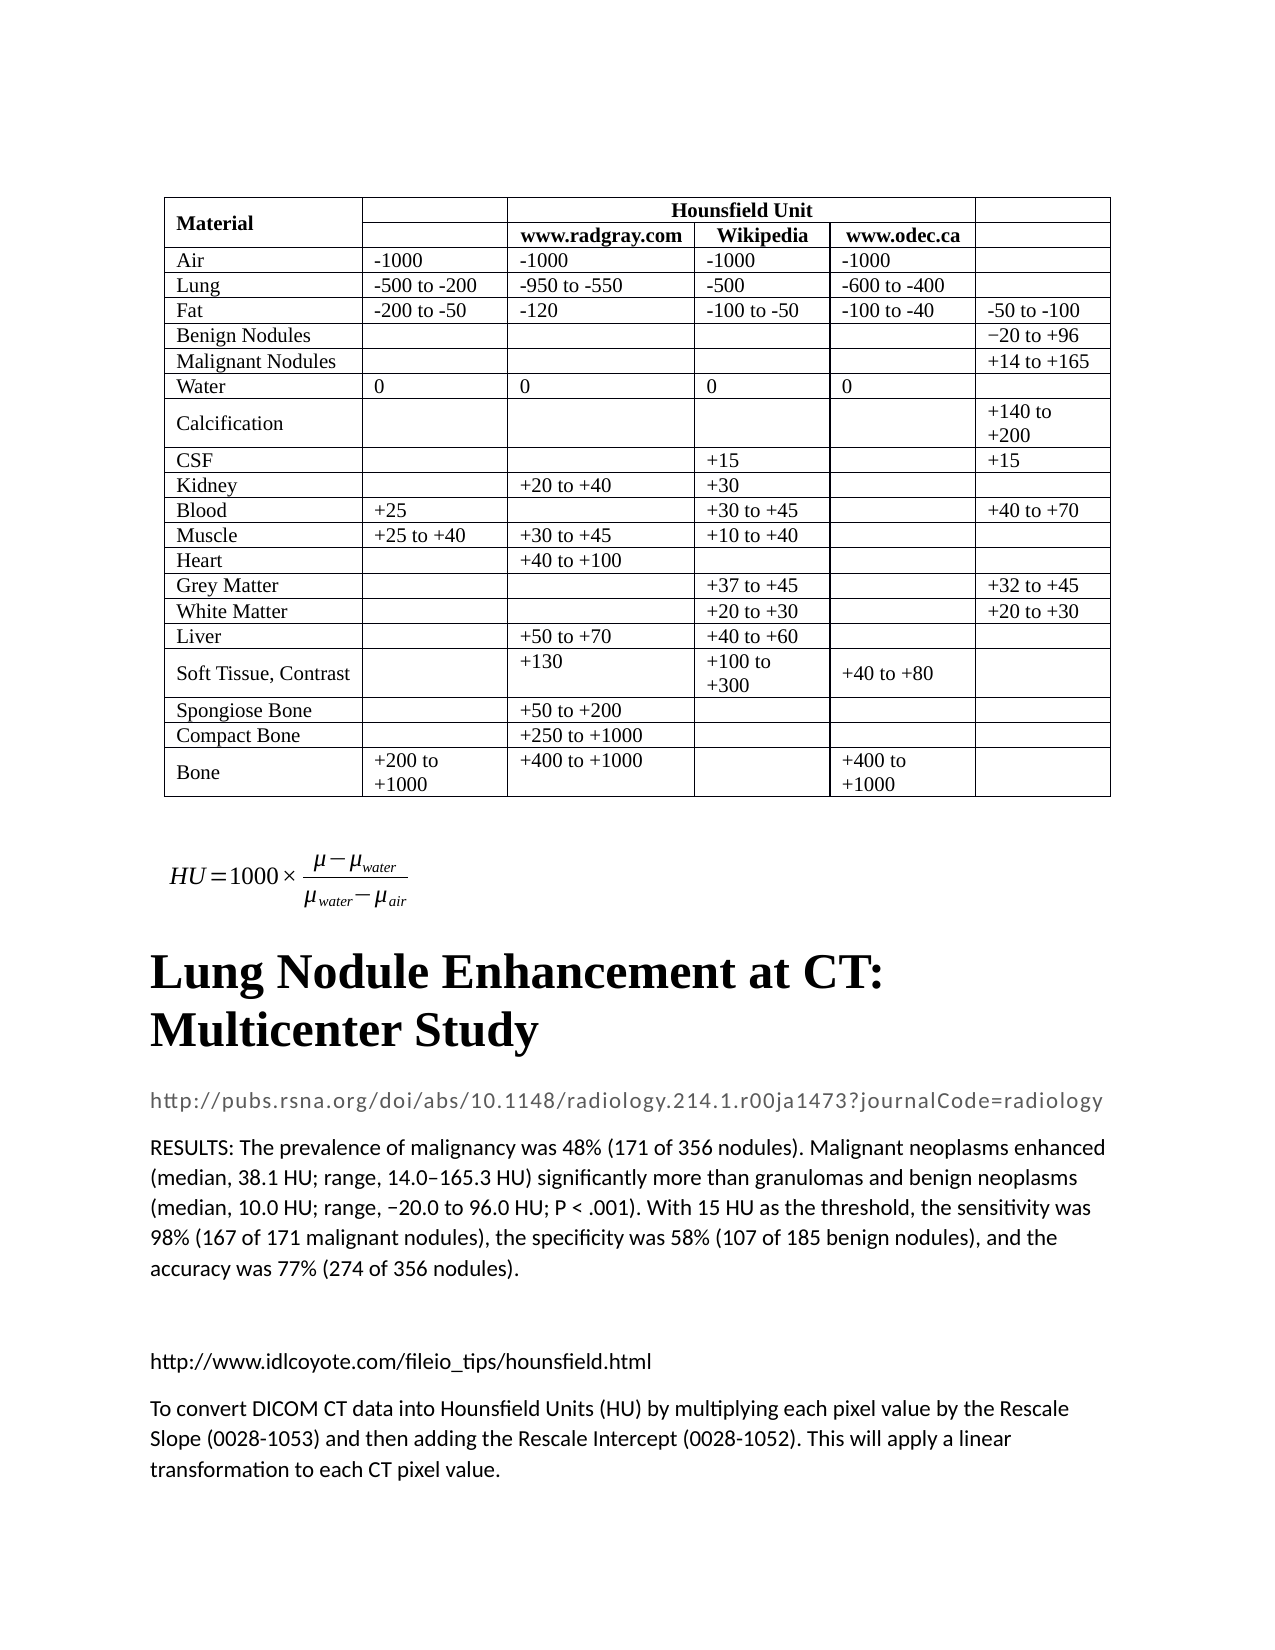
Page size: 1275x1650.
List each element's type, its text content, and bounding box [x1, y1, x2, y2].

table_cell [976, 748, 1110, 796]
table_cell [695, 399, 829, 447]
table_cell Compact Bone [165, 723, 362, 747]
table_cell White Matter [165, 599, 362, 623]
table_cell +200 to +1000 [363, 748, 507, 796]
table_cell [695, 324, 829, 347]
table_cell Air [165, 248, 362, 272]
table_cell [831, 574, 975, 597]
table_cell [508, 498, 694, 522]
table_cell [508, 324, 694, 347]
table_cell [363, 448, 507, 472]
table_cell -600 to -400 [831, 273, 975, 297]
table_cell Liver [165, 624, 362, 648]
table_cell [695, 548, 829, 572]
table_cell +15 [695, 448, 829, 472]
table_header [363, 198, 507, 222]
table_cell [363, 649, 507, 697]
table_cell +37 to +45 [695, 574, 829, 597]
table_cell [363, 223, 507, 247]
table_cell [363, 698, 507, 722]
table_cell +10 to +40 [695, 523, 829, 547]
table_cell [695, 698, 829, 722]
table_cell [831, 324, 975, 347]
table_cell Muscle [165, 523, 362, 547]
table_cell [976, 273, 1110, 297]
table_cell Blood [165, 498, 362, 522]
table_cell [363, 723, 507, 747]
table_cell +40 to +60 [695, 624, 829, 648]
table_cell [695, 748, 829, 796]
table_cell −20 to +96 [976, 324, 1110, 347]
subtitle http://pubs.rsna.org/doi/abs/10.1148/radiology.214.1.r00ja1473?journalCode=radiology [150, 1086, 1125, 1114]
table_header Hounsfield Unit [508, 198, 975, 222]
table_cell [976, 723, 1110, 747]
table_cell -500 to -200 [363, 273, 507, 297]
table_cell [508, 574, 694, 597]
table_cell +400 to +1000 [508, 748, 694, 796]
table_cell +100 to +300 [695, 649, 829, 697]
table_cell -1000 [508, 248, 694, 272]
table_cell [363, 473, 507, 497]
table_cell +15 [976, 448, 1110, 472]
table_cell [831, 448, 975, 472]
table_cell -500 [695, 273, 829, 297]
table_cell [976, 523, 1110, 547]
text To convert DICOM CT data into Hounsfield Units (HU) by multiplying each pixel value by the Rescale Slope (0028-1053) and then adding the Rescale Intercept (0028-1052). This will apply a linear transformation to each CT pixel value. [150, 1394, 1125, 1483]
table_cell [831, 498, 975, 522]
table_header [976, 198, 1110, 222]
table_cell [363, 548, 507, 572]
table_cell +30 to +45 [695, 498, 829, 522]
table_cell 0 [363, 374, 507, 398]
table_cell [363, 399, 507, 447]
table_cell +50 to +70 [508, 624, 694, 648]
table_cell [831, 624, 975, 648]
table_cell Grey Matter [165, 574, 362, 597]
table_cell -100 to -50 [695, 298, 829, 322]
table_cell +250 to +1000 [508, 723, 694, 747]
table_cell +50 to +200 [508, 698, 694, 722]
table_cell [976, 248, 1110, 272]
table_cell -1000 [695, 248, 829, 272]
table_cell Benign Nodules [165, 324, 362, 347]
table_cell [831, 723, 975, 747]
table_cell Soft Tissue, Contrast [165, 649, 362, 697]
table_cell [976, 223, 1110, 247]
table_cell -950 to -550 [508, 273, 694, 297]
table_cell [831, 473, 975, 497]
table_cell +400 to +1000 [831, 748, 975, 796]
table_cell +140 to +200 [976, 399, 1110, 447]
table_cell [831, 399, 975, 447]
table_cell Spongiose Bone [165, 698, 362, 722]
table_cell +20 to +30 [695, 599, 829, 623]
table_cell [976, 473, 1110, 497]
table_cell -50 to -100 [976, 298, 1110, 322]
table_cell Malignant Nodules [165, 349, 362, 373]
table_cell [508, 349, 694, 373]
table_cell [976, 698, 1110, 722]
table_cell [831, 523, 975, 547]
table_cell Water [165, 374, 362, 398]
table_cell +14 to +165 [976, 349, 1110, 373]
table_cell +32 to +45 [976, 574, 1110, 597]
table_cell [976, 374, 1110, 398]
table_cell +40 to +70 [976, 498, 1110, 522]
table_cell Fat [165, 298, 362, 322]
table_cell [831, 599, 975, 623]
table_cell +25 [363, 498, 507, 522]
table_cell +40 to +100 [508, 548, 694, 572]
table_cell [363, 324, 507, 347]
table_cell [508, 448, 694, 472]
table_cell +20 to +30 [976, 599, 1110, 623]
table_cell 0 [508, 374, 694, 398]
table_cell [976, 548, 1110, 572]
text http://www.idlcoyote.com/fileio_tips/hounsfield.html [150, 1347, 1125, 1376]
table_cell [831, 698, 975, 722]
table_cell [363, 349, 507, 373]
table_cell -1000 [831, 248, 975, 272]
table_cell [976, 624, 1110, 648]
table_cell [831, 548, 975, 572]
table_cell +25 to +40 [363, 523, 507, 547]
table_cell +40 to +80 [831, 649, 975, 697]
table_cell [976, 649, 1110, 697]
table_cell Heart [165, 548, 362, 572]
table_cell www.odec.ca [831, 223, 975, 247]
table_cell [363, 574, 507, 597]
table_cell +20 to +40 [508, 473, 694, 497]
table_cell +30 to +45 [508, 523, 694, 547]
table_cell Bone [165, 748, 362, 796]
table_cell Calcification [165, 399, 362, 447]
table_cell Kidney [165, 473, 362, 497]
table_header Material [165, 198, 362, 247]
text RESULTS: The prevalence of malignancy was 48% (171 of 356 nodules). Malignant neoplasms enhanced (median, 38.1 HU; range, 14.0–165.3 HU) significantly more than granulomas and benign neoplasms (median, 10.0 HU; range, −20.0 to 96.0 HU; P < .001). With 15 HU as the threshold, the sensitivity was 98% (167 of 171 malignant nodules), the specificity was 58% (107 of 185 benign nodules), and the accuracy was 77% (274 of 356 nodules). [150, 1133, 1125, 1282]
table_cell [831, 349, 975, 373]
table_cell www.radgray.com [508, 223, 694, 247]
table_cell Lung [165, 273, 362, 297]
table_cell -1000 [363, 248, 507, 272]
table_cell -100 to -40 [831, 298, 975, 322]
subtitle Lung Nodule Enhancement at CT: Multicenter Study [150, 942, 1125, 1057]
table_cell -200 to -50 [363, 298, 507, 322]
table_cell [695, 349, 829, 373]
table_cell 0 [695, 374, 829, 398]
table_cell 0 [831, 374, 975, 398]
table_cell CSF [165, 448, 362, 472]
table_cell +30 [695, 473, 829, 497]
table_cell [363, 599, 507, 623]
table_cell [363, 624, 507, 648]
table_cell Wikipedia [695, 223, 829, 247]
table_cell [695, 723, 829, 747]
table_cell -120 [508, 298, 694, 322]
table_cell [508, 399, 694, 447]
table_cell [508, 599, 694, 623]
table_cell +130 [508, 649, 694, 697]
